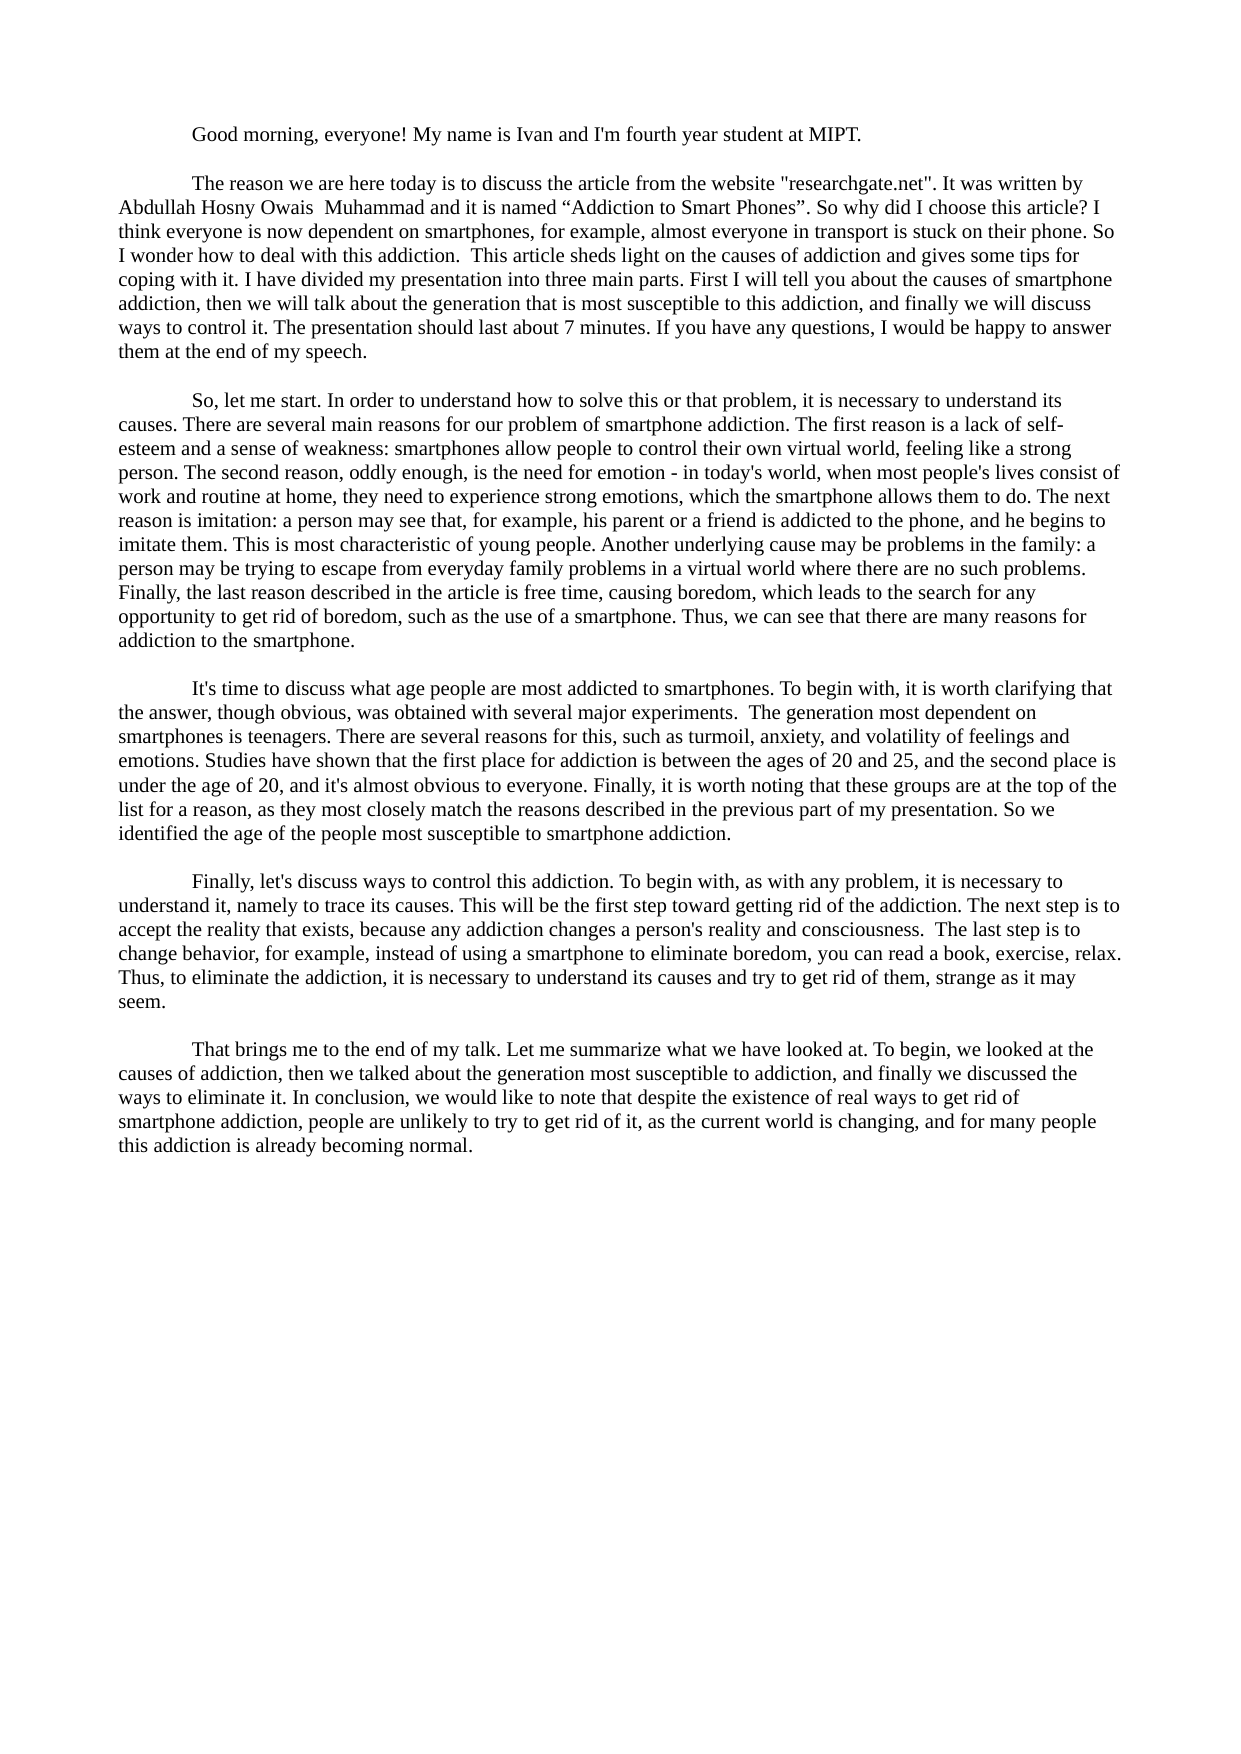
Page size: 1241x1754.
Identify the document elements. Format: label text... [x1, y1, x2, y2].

text Finally, let's discuss ways to control this addiction. To begin with, as with any problem, it is necessary to understand it, namely to trace its causes. This will be the first step toward getting rid of the addiction. The next step is to accept the reality that exists, because any addiction changes a person's reality and consciousness. The last step is to change behavior, for example, instead of using a smartphone to eliminate boredom, you can read a book, exercise, relax. Thus, to eliminate the addiction, it is necessary to understand its causes and try to get rid of them, strange as it may seem. [118, 869, 1122, 1013]
text The reason we are here today is to discuss the article from the website "researchgate.net". It was written by Abdullah Hosny Owais Muhammad and it is named “Addiction to Smart Phones”. So why did I choose this article? I think everyone is now dependent on smartphones, for example, almost everyone in transport is stuck on their phone. So I wonder how to deal with this addiction. This article sheds light on the causes of addiction and gives some tips for coping with it. I have divided my presentation into three main parts. First I will tell you about the causes of smartphone addiction, then we will talk about the generation that is most susceptible to this addiction, and finally we will discuss ways to control it. The presentation should last about 7 minutes. If you have any questions, I would be happy to answer them at the end of my speech. [118, 171, 1122, 363]
text That brings me to the end of my talk. Let me summarize what we have looked at. To begin, we looked at the causes of addiction, then we talked about the generation most susceptible to addiction, and finally we discussed the ways to eliminate it. In conclusion, we would like to note that despite the existence of real ways to get rid of smartphone addiction, people are unlikely to try to get rid of it, as the current world is changing, and for many people this addiction is already becoming normal. [118, 1037, 1122, 1157]
text It's time to discuss what age people are most addicted to smartphones. To begin with, it is worth clarifying that the answer, though obvious, was obtained with several major experiments. The generation most dependent on smartphones is teenagers. There are several reasons for this, such as turmoil, anxiety, and volatility of feelings and emotions. Studies have shown that the first place for addiction is between the ages of 20 and 25, and the second place is under the age of 20, and it's almost obvious to everyone. Finally, it is worth noting that these groups are at the top of the list for a reason, as they most closely match the reasons described in the previous part of my presentation. So we identified the age of the people most susceptible to smartphone addiction. [118, 676, 1122, 845]
text So, let me start. In order to understand how to solve this or that problem, it is necessary to understand its causes. There are several main reasons for our problem of smartphone addiction. The first reason is a lack of self-esteem and a sense of weakness: smartphones allow people to control their own virtual world, feeling like a strong person. The second reason, oddly enough, is the need for emotion - in today's world, when most people's lives consist of work and routine at home, they need to experience strong emotions, which the smartphone allows them to do. The next reason is imitation: a person may see that, for example, his parent or a friend is addicted to the phone, and he begins to imitate them. This is most characteristic of young people. Another underlying cause may be problems in the family: a person may be trying to escape from everyday family problems in a virtual world where there are no such problems. Finally, the last reason described in the article is free time, causing boredom, which leads to the search for any opportunity to get rid of boredom, such as the use of a smartphone. Thus, we can see that there are many reasons for addiction to the smartphone. [118, 387, 1122, 652]
text Good morning, everyone! My name is Ivan and I'm fourth year student at MIPT. [118, 118, 1122, 147]
